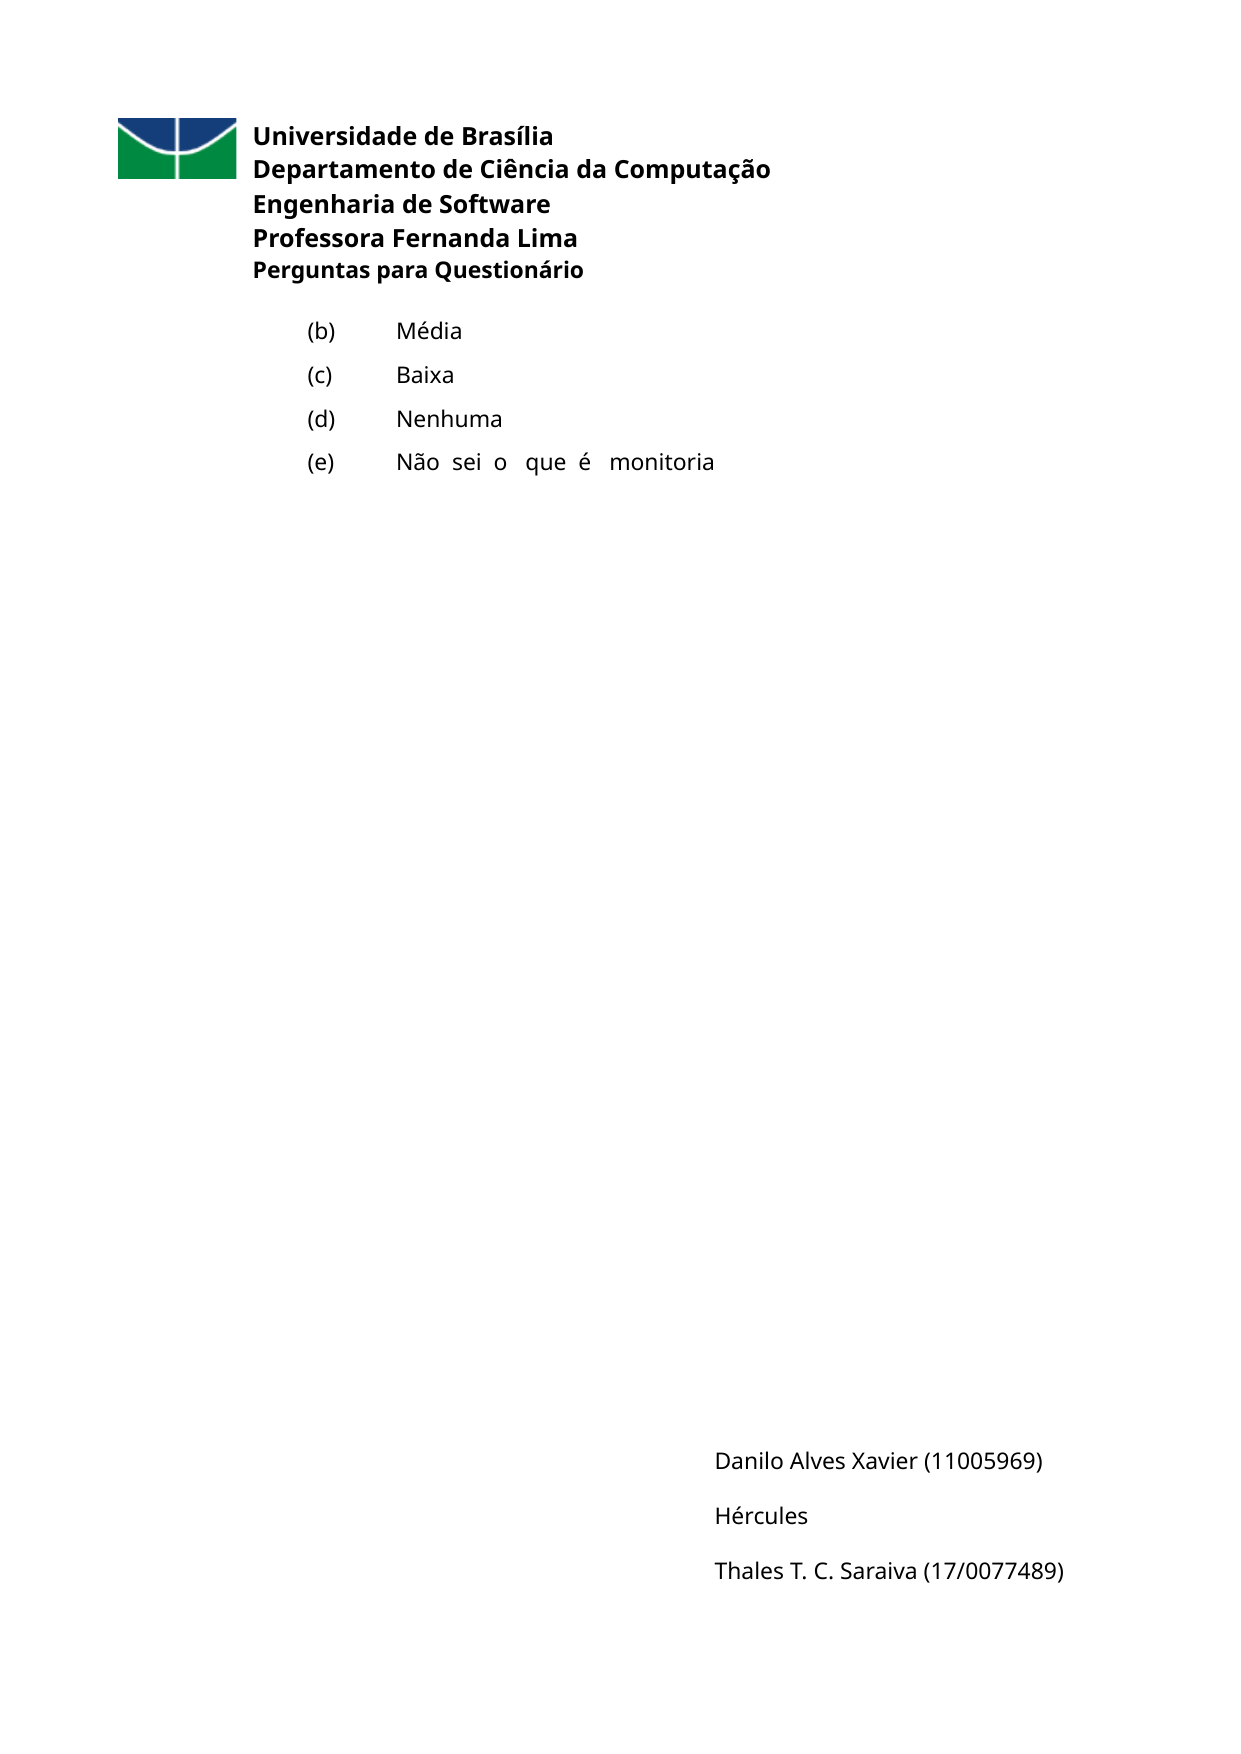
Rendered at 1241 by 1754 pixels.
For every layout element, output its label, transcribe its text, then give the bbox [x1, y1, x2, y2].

picture [118, 118, 237, 179]
list Nenhuma [307, 403, 1122, 434]
list Baixa [307, 359, 1122, 390]
list Média [307, 315, 1122, 346]
list Não sei o que é monitoria [307, 446, 1122, 478]
